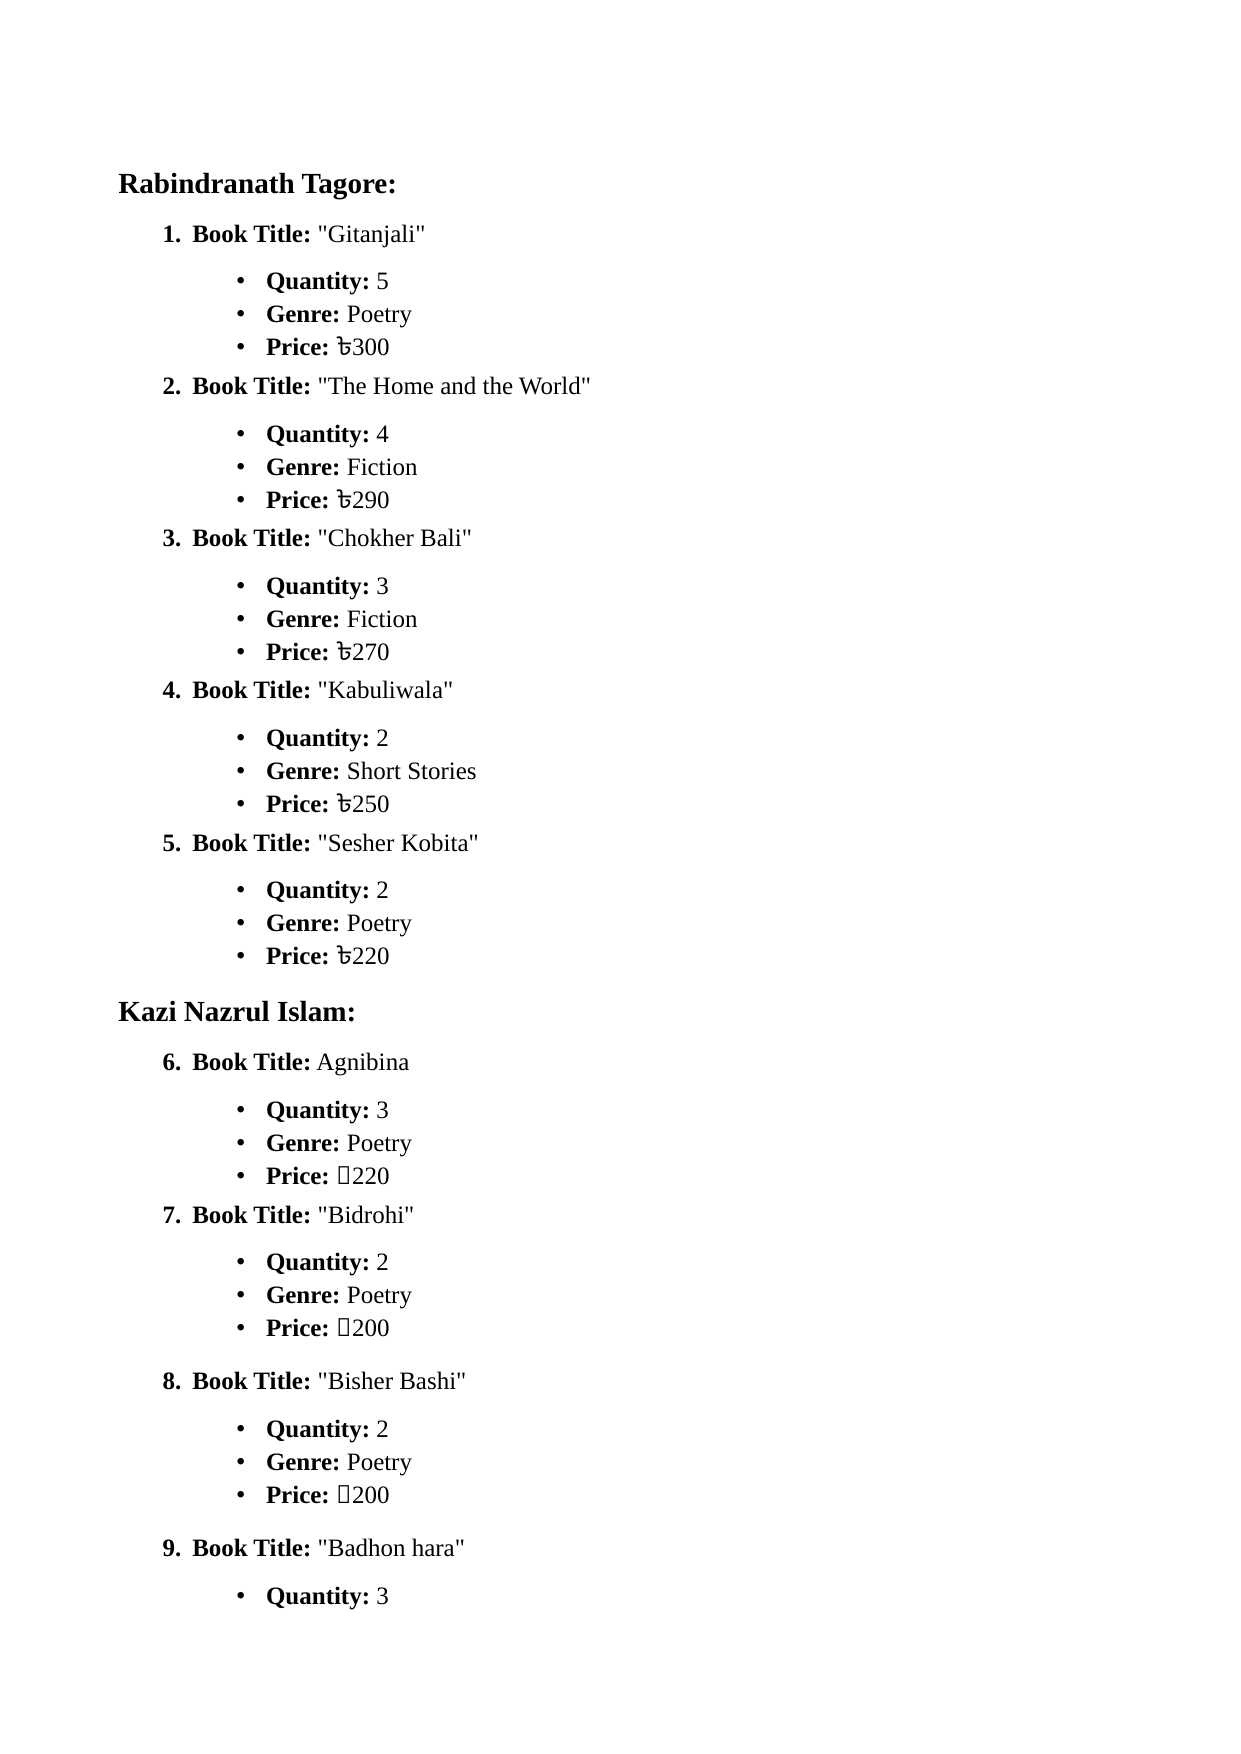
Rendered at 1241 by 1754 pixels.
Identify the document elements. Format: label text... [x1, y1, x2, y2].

list Book Title: "Kabuliwala" [162, 675, 1122, 704]
list Price: ৳220 [236, 1161, 1122, 1195]
list Genre: Poetry [236, 1280, 1122, 1309]
list Quantity: 2 [236, 723, 1122, 752]
list Genre: Short Stories [236, 756, 1122, 785]
list Book Title: "Gitanjali" [162, 219, 1122, 248]
list Price: ৳200 [236, 1313, 1122, 1347]
list Price: ৳270 [236, 637, 1122, 670]
list Genre: Poetry [236, 299, 1122, 328]
list Price: ৳300 [236, 332, 1122, 366]
list Book Title: "Chokher Bali" [162, 523, 1122, 552]
list Quantity: 2 [236, 1414, 1122, 1443]
list Genre: Poetry [236, 1128, 1122, 1157]
list Quantity: 4 [236, 419, 1122, 447]
list Price: ৳250 [236, 789, 1122, 823]
list Quantity: 2 [236, 875, 1122, 904]
list Book Title: "The Home and the World" [162, 371, 1122, 400]
list Genre: Fiction [236, 604, 1122, 633]
list Price: ৳290 [236, 485, 1122, 518]
list Quantity: 5 [236, 266, 1122, 295]
list Quantity: 2 [236, 1247, 1122, 1276]
list Book Title: "Badhon hara" [162, 1533, 1122, 1562]
list Quantity: 3 [236, 1095, 1122, 1124]
text Rabindranath Tagore: [118, 166, 1122, 199]
list Book Title: "Sesher Kobita" [162, 828, 1122, 856]
list Book Title: Agnibina [162, 1047, 1122, 1076]
list Price: ৳220 [236, 941, 1122, 975]
list Quantity: 3 [236, 571, 1122, 599]
list Genre: Poetry [236, 908, 1122, 937]
list Book Title: "Bisher Bashi" [162, 1366, 1122, 1395]
list Genre: Fiction [236, 452, 1122, 480]
list Book Title: "Bidrohi" [162, 1200, 1122, 1228]
list Price: ৳200 [236, 1480, 1122, 1514]
list Quantity: 3 [236, 1581, 1122, 1609]
list Genre: Poetry [236, 1447, 1122, 1476]
text Kazi Nazrul Islam: [118, 994, 1122, 1028]
